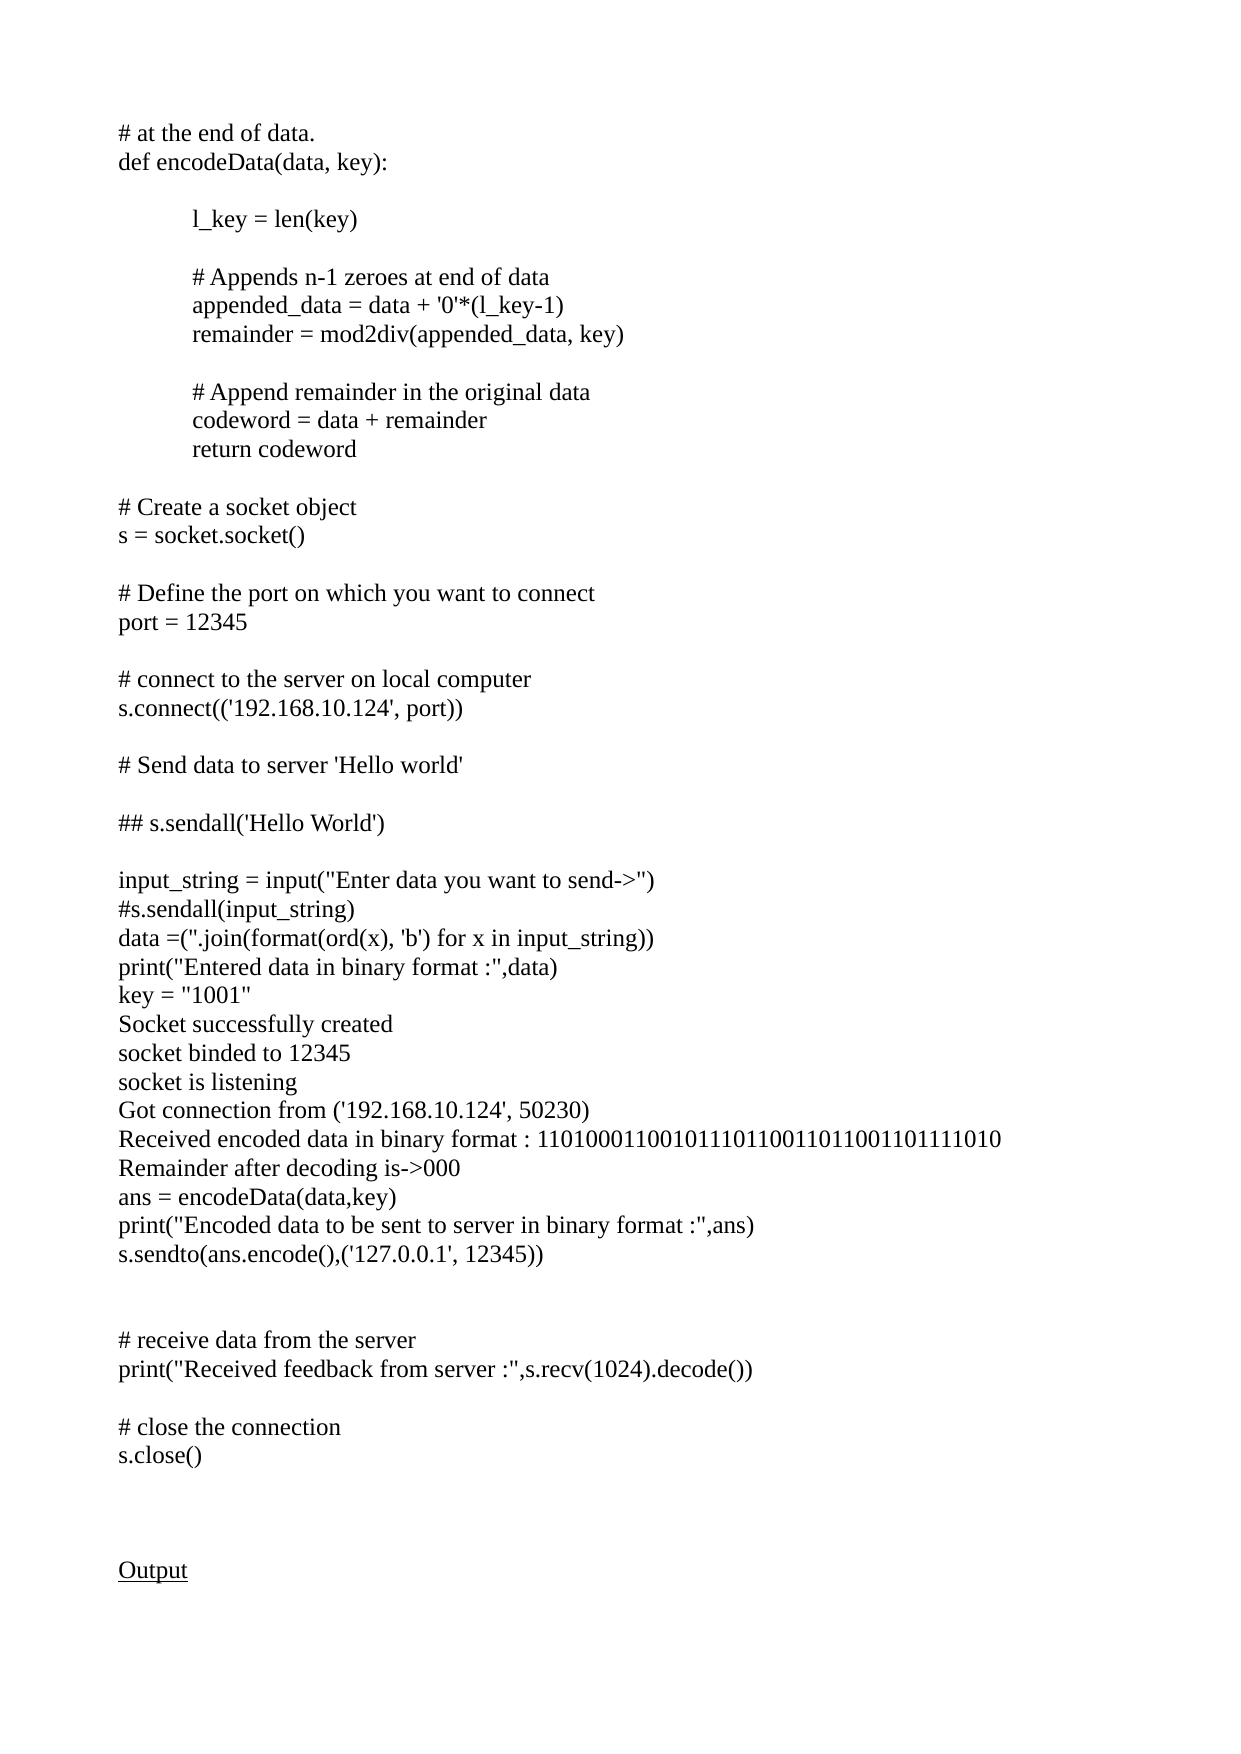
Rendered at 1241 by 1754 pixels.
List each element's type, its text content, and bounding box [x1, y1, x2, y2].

text print("Received feedback from server :",s.recv(1024).decode()) [118, 1354, 1122, 1383]
text # receive data from the server [118, 1326, 1122, 1354]
text Output [118, 1556, 1122, 1584]
text # close the connection [118, 1412, 1122, 1441]
text s.sendto(ans.encode(),('127.0.0.1', 12345)) [118, 1239, 1122, 1268]
text # at the end of data. [118, 118, 1122, 147]
text Got connection from ('192.168.10.124', 50230) [118, 1096, 1122, 1124]
text # Append remainder in the original data [118, 377, 1122, 406]
text codeword = data + remainder [118, 406, 1122, 434]
text # connect to the server on local computer [118, 664, 1122, 693]
text port = 12345 [118, 607, 1122, 636]
text input_string = input("Enter data you want to send->") [118, 866, 1122, 894]
text l_key = len(key) [118, 204, 1122, 233]
text print("Encoded data to be sent to server in binary format :",ans) [118, 1211, 1122, 1239]
text Remainder after decoding is->000 [118, 1153, 1122, 1182]
text ## s.sendall('Hello World') [118, 808, 1122, 837]
text Socket successfully created [118, 1009, 1122, 1038]
text # Send data to server 'Hello world' [118, 751, 1122, 779]
text # Appends n-1 zeroes at end of data [118, 262, 1122, 291]
text return codeword [118, 434, 1122, 463]
text remainder = mod2div(appended_data, key) [118, 319, 1122, 348]
text data =(''.join(format(ord(x), 'b') for x in input_string)) [118, 923, 1122, 952]
text # Create a socket object [118, 492, 1122, 521]
text def encodeData(data, key): [118, 147, 1122, 176]
text socket is listening [118, 1067, 1122, 1096]
text s.connect(('192.168.10.124', port)) [118, 693, 1122, 722]
text s.close() [118, 1441, 1122, 1469]
text s = socket.socket() [118, 521, 1122, 549]
text appended_data = data + '0'*(l_key-1) [118, 291, 1122, 319]
text # Define the port on which you want to connect [118, 578, 1122, 607]
text #s.sendall(input_string) [118, 894, 1122, 923]
text socket binded to 12345 [118, 1038, 1122, 1067]
text key = "1001" [118, 981, 1122, 1009]
text ans = encodeData(data,key) [118, 1182, 1122, 1211]
text print("Entered data in binary format :",data) [118, 952, 1122, 981]
text Received encoded data in binary format : 11010001100101110110011011001101111010 [118, 1124, 1122, 1153]
